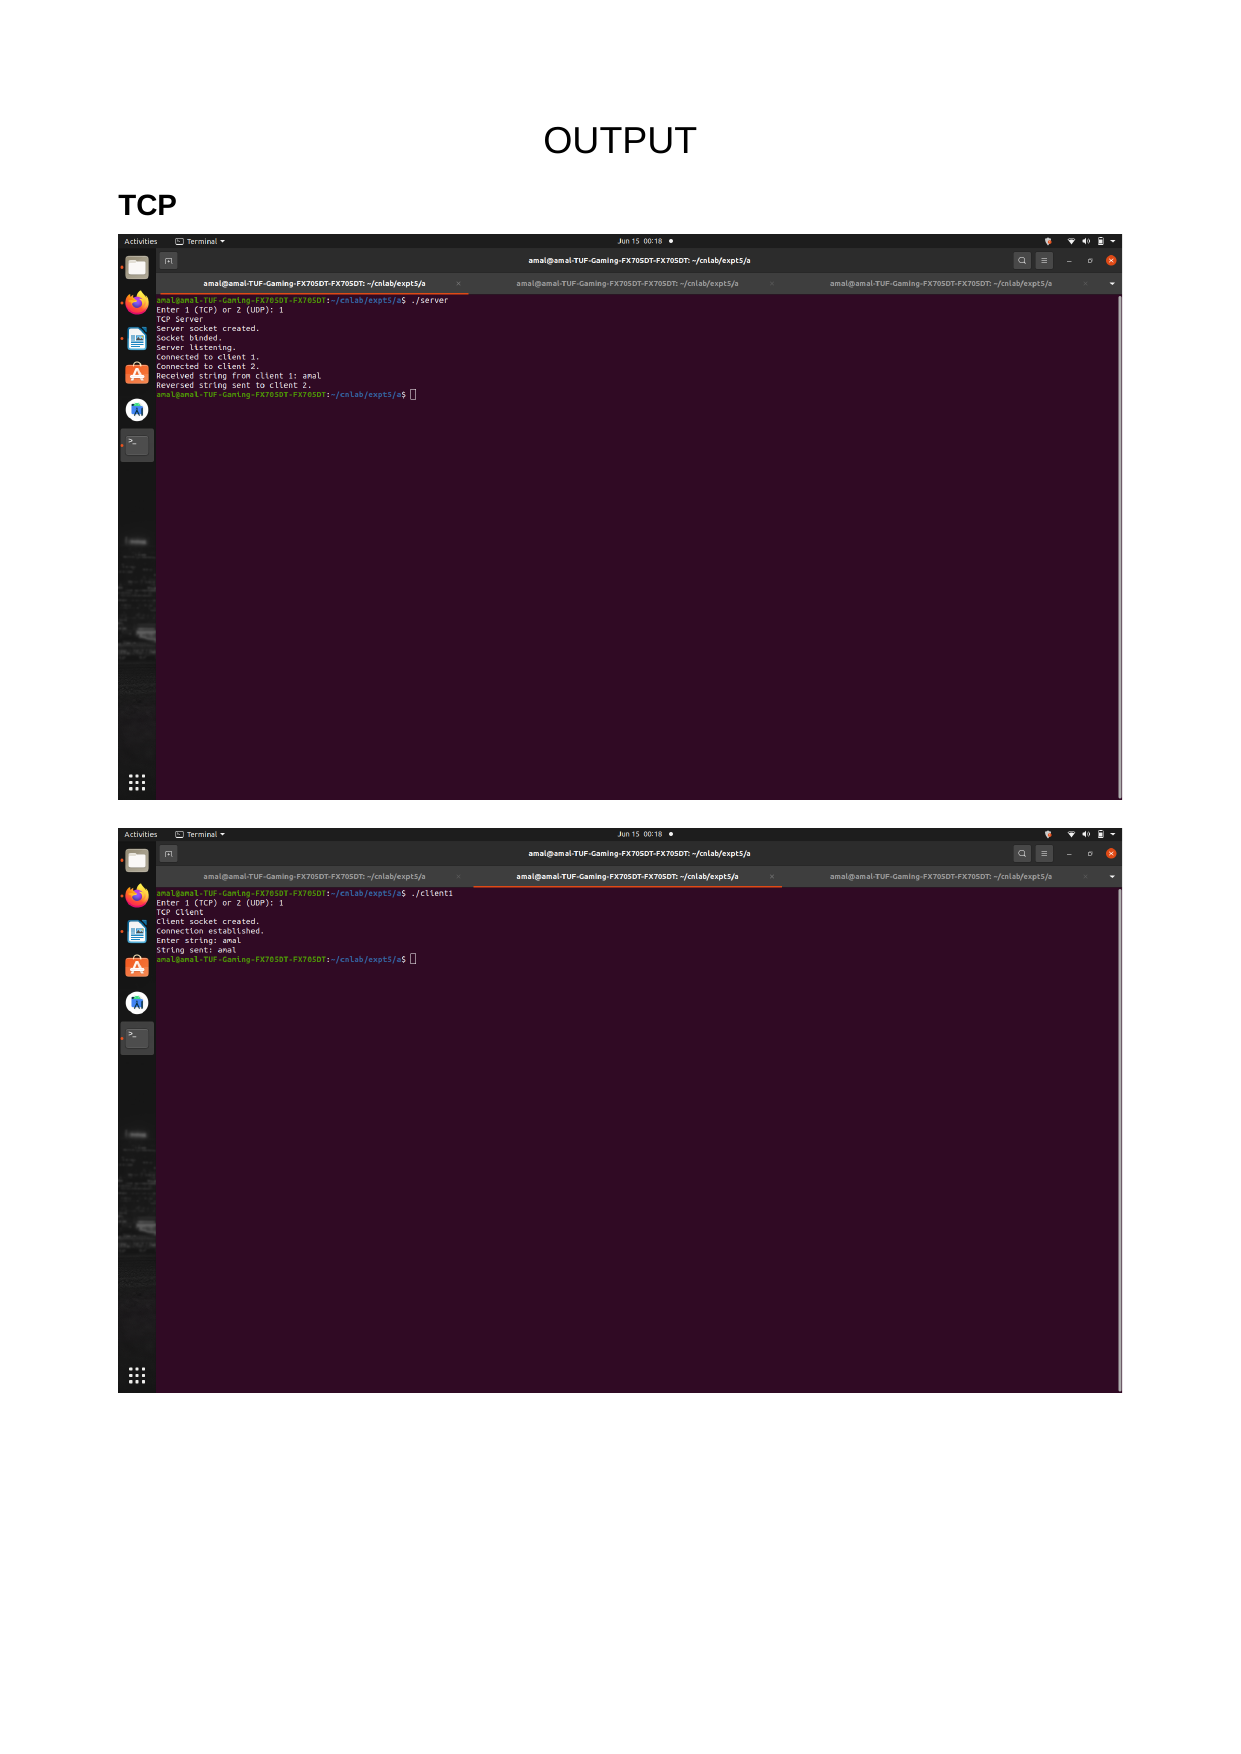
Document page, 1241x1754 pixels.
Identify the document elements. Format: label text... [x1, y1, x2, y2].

picture [118, 828, 1123, 1393]
picture [118, 234, 1123, 800]
subtitle TCP [118, 188, 1122, 222]
subtitle OUTPUT [118, 118, 1122, 161]
